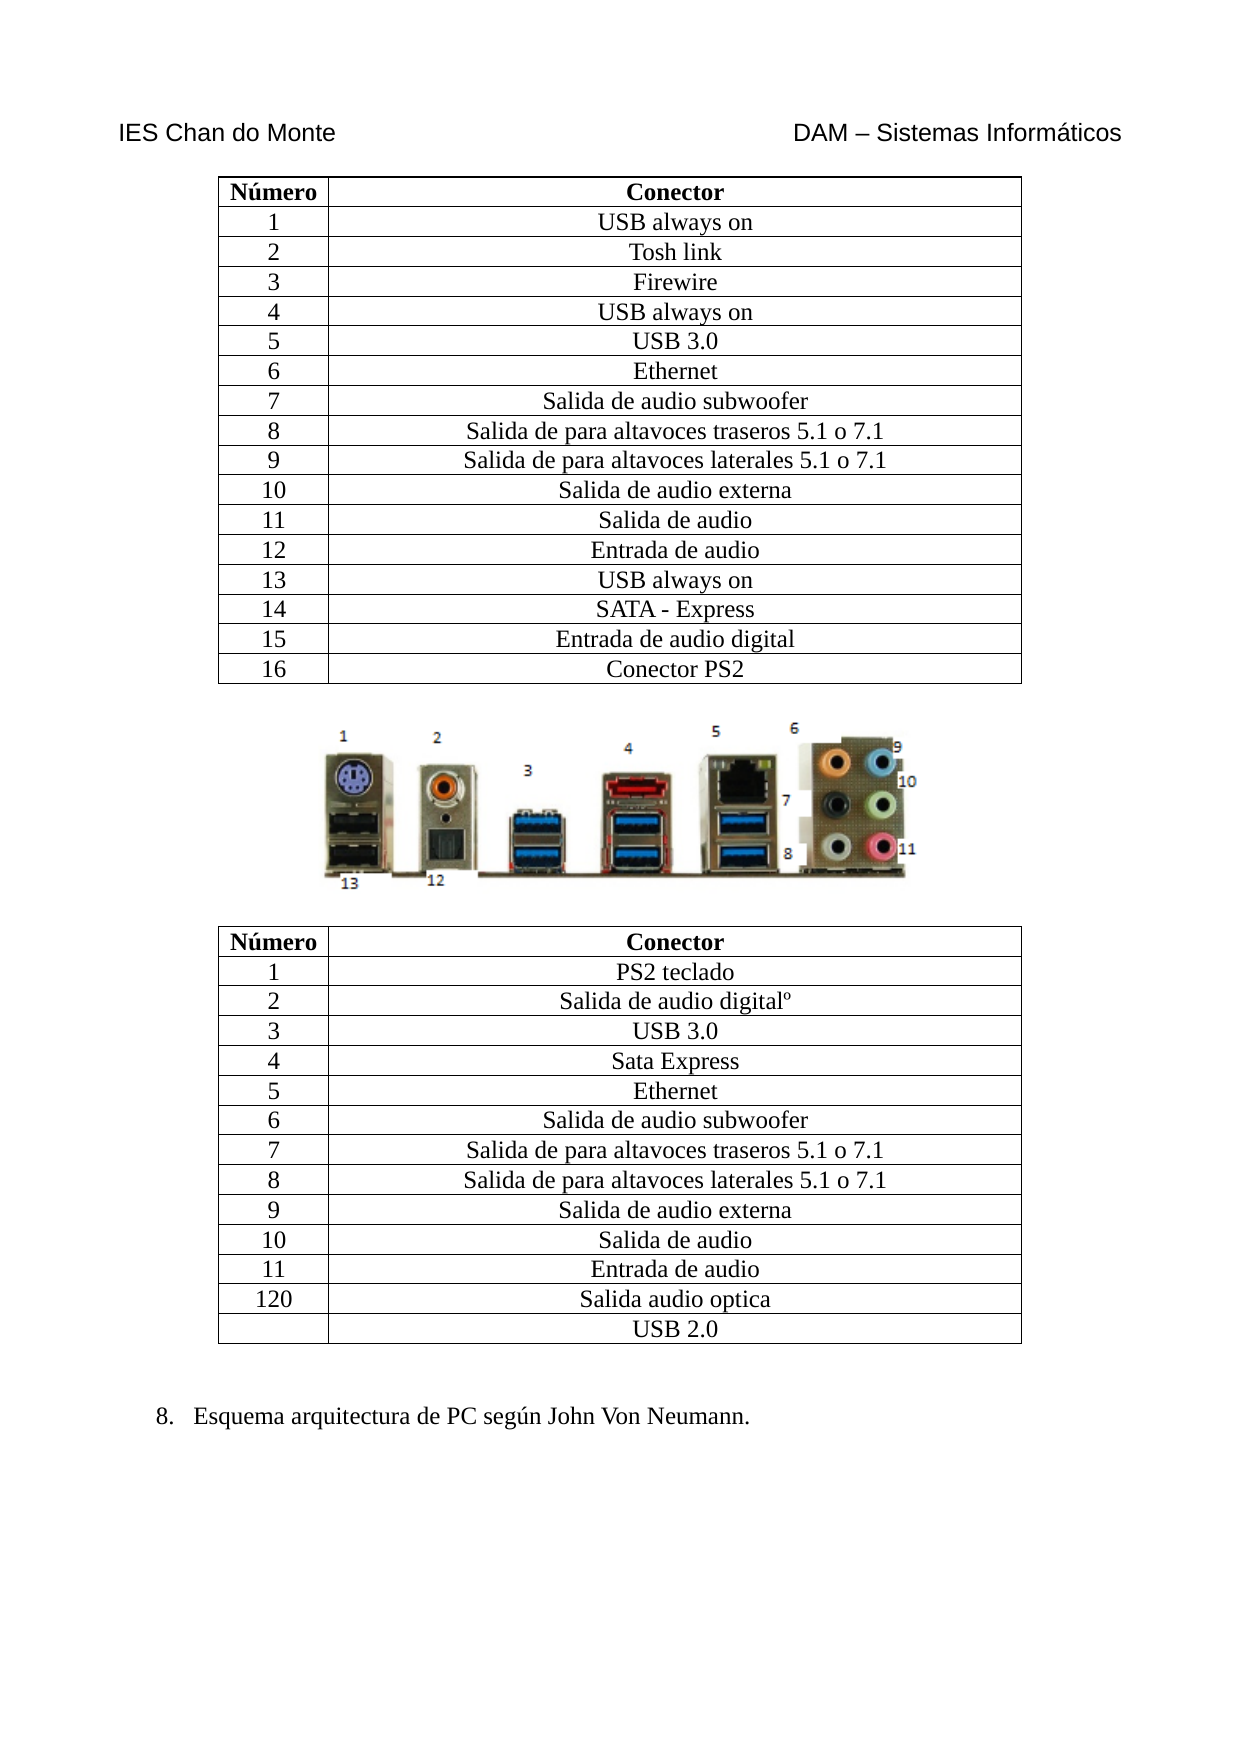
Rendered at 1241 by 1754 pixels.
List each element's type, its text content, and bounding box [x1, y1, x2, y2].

table_cell 10 [219, 1225, 328, 1253]
table_cell 14 [219, 595, 328, 623]
table_cell 6 [219, 1106, 328, 1134]
table_cell 12 [219, 535, 328, 564]
table_cell 15 [219, 624, 328, 653]
table_cell Ethernet [329, 356, 1021, 385]
table_cell Salida audio optica [329, 1284, 1021, 1313]
table_cell USB always on [329, 565, 1021, 593]
table_cell USB 3.0 [329, 326, 1021, 355]
table_cell 8 [219, 1165, 328, 1194]
list Esquema arquitectura de PC según John Von Neumann. [156, 1401, 1122, 1430]
table_cell USB always on [329, 297, 1021, 325]
table_cell Ethernet [329, 1076, 1021, 1104]
table_cell USB 3.0 [329, 1016, 1021, 1045]
table_cell 7 [219, 386, 328, 415]
table_cell Tosh link [329, 237, 1021, 266]
table_cell 5 [219, 326, 328, 355]
table_cell Salida de audio [329, 1225, 1021, 1253]
table_header Conector [329, 178, 1021, 206]
table_cell 1 [219, 957, 328, 985]
table_cell Entrada de audio digital [329, 624, 1021, 653]
table_cell 11 [219, 1255, 328, 1283]
table_cell Salida de para altavoces traseros 5.1 o 7.1 [329, 416, 1021, 444]
table_cell 9 [219, 1195, 328, 1224]
table_cell 13 [219, 565, 328, 593]
table_cell Firewire [329, 267, 1021, 296]
table_cell Salida de audio subwoofer [329, 1106, 1021, 1134]
picture [317, 712, 923, 897]
table_cell Salida de para altavoces laterales 5.1 o 7.1 [329, 446, 1021, 474]
table_cell Conector PS2 [329, 654, 1021, 683]
table_cell 2 [219, 237, 328, 266]
table_cell Salida de audio externa [329, 1195, 1021, 1224]
table_cell Sata Express [329, 1046, 1021, 1075]
table_cell Salida de para altavoces laterales 5.1 o 7.1 [329, 1165, 1021, 1194]
table_cell 7 [219, 1135, 328, 1164]
table_cell Salida de audio digitalº [329, 986, 1021, 1015]
table_cell [219, 1314, 328, 1343]
table_cell 3 [219, 267, 328, 296]
table_cell Salida de para altavoces traseros 5.1 o 7.1 [329, 1135, 1021, 1164]
table_cell 16 [219, 654, 328, 683]
table_header Número [219, 178, 328, 206]
table_cell USB 2.0 [329, 1314, 1021, 1343]
table_cell 10 [219, 475, 328, 504]
table_cell 4 [219, 1046, 328, 1075]
table_cell 9 [219, 446, 328, 474]
table_cell 3 [219, 1016, 328, 1045]
table_header Número [219, 927, 328, 956]
table_cell 120 [219, 1284, 328, 1313]
table_cell 6 [219, 356, 328, 385]
table_cell 8 [219, 416, 328, 444]
table_cell 5 [219, 1076, 328, 1104]
table_cell 4 [219, 297, 328, 325]
table_cell Salida de audio [329, 505, 1021, 534]
table_cell SATA - Express [329, 595, 1021, 623]
table_cell Salida de audio externa [329, 475, 1021, 504]
table_cell Entrada de audio [329, 1255, 1021, 1283]
table_cell 2 [219, 986, 328, 1015]
table_cell Entrada de audio [329, 535, 1021, 564]
table_cell 1 [219, 207, 328, 236]
table_header Conector [329, 927, 1021, 956]
table_cell USB always on [329, 207, 1021, 236]
table_cell 11 [219, 505, 328, 534]
table_cell Salida de audio subwoofer [329, 386, 1021, 415]
table_cell PS2 teclado [329, 957, 1021, 985]
